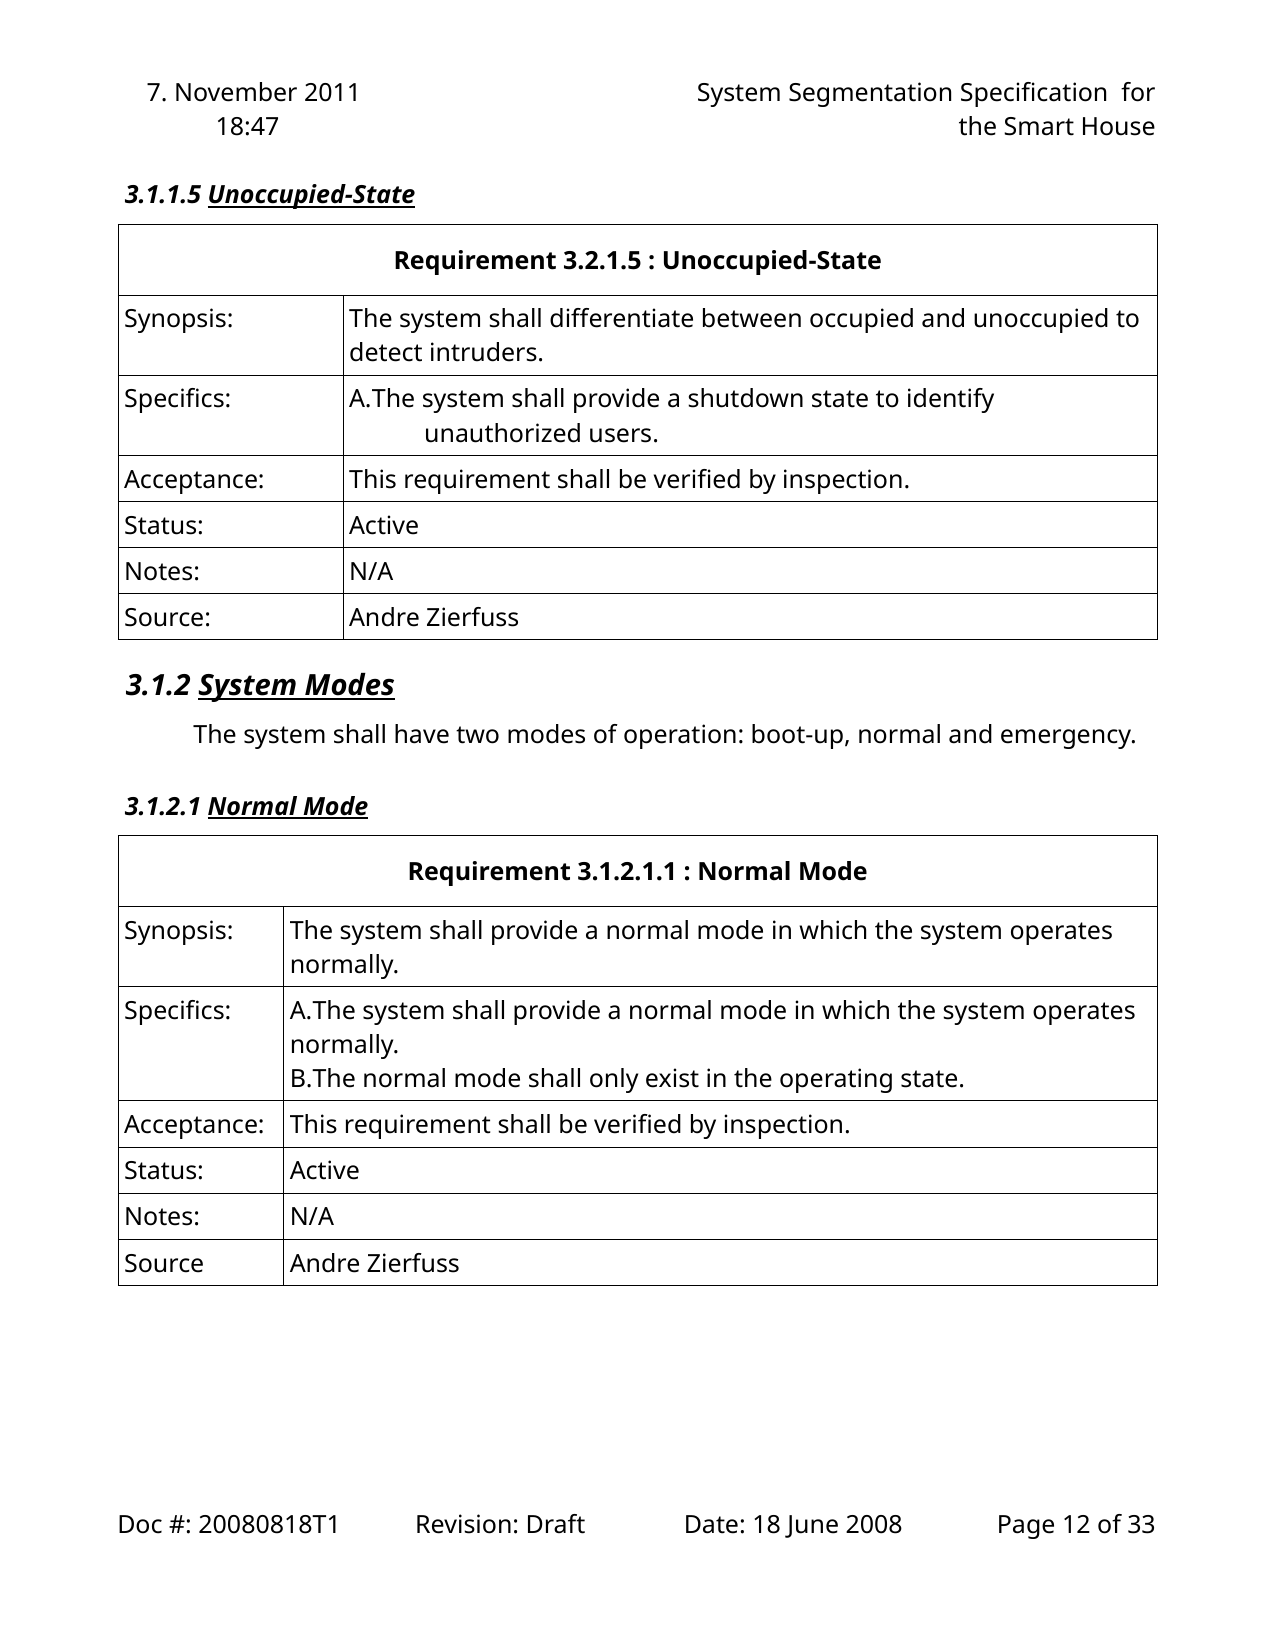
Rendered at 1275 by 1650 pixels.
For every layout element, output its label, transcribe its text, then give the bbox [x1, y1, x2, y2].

subtitle Normal Mode [118, 788, 1157, 822]
table_cell Active [344, 502, 1157, 547]
table_cell Active [284, 1148, 1157, 1192]
table_cell The system shall provide a shutdown state to identify unauthorized users. [344, 376, 1157, 455]
table_cell Andre Zierfuss [344, 594, 1157, 639]
table_cell Status: [119, 502, 343, 547]
subtitle System Modes [118, 665, 1157, 704]
table_cell This requirement shall be verified by inspection. [284, 1101, 1157, 1146]
table_cell Source: [119, 594, 343, 639]
table_cell Synopsis: [119, 296, 343, 375]
table_cell Specifics: [119, 987, 283, 1100]
table_header Requirement 3.2.1.5 : Unoccupied-State [119, 225, 1157, 295]
table_cell Notes: [119, 1194, 283, 1238]
table_cell The system shall differentiate between occupied and unoccupied to detect intruders. [344, 296, 1157, 375]
table_cell Acceptance: [119, 1101, 283, 1146]
table_cell Acceptance: [119, 456, 343, 501]
subtitle Unoccupied-State [118, 177, 1157, 211]
table_cell Synopsis: [119, 907, 283, 986]
table_cell This requirement shall be verified by inspection. [344, 456, 1157, 501]
table_cell Status: [119, 1148, 283, 1192]
table_cell The system shall provide a normal mode in which the system operates normally. [284, 907, 1157, 986]
table_cell The system shall provide a normal mode in which the system operates normally. The normal mode shall only exist in the operating state. [284, 987, 1157, 1100]
table_header Requirement 3.1.2.1.1 : Normal Mode [119, 836, 1157, 906]
table_cell N/A [344, 548, 1157, 593]
table_cell Andre Zierfuss [284, 1240, 1157, 1285]
table_cell Specifics: [119, 376, 343, 455]
text The system shall have two modes of operation: boot-up, normal and emergency. [118, 717, 1157, 751]
table_cell Notes: [119, 548, 343, 593]
table_cell Source [119, 1240, 283, 1285]
table_cell N/A [284, 1194, 1157, 1238]
